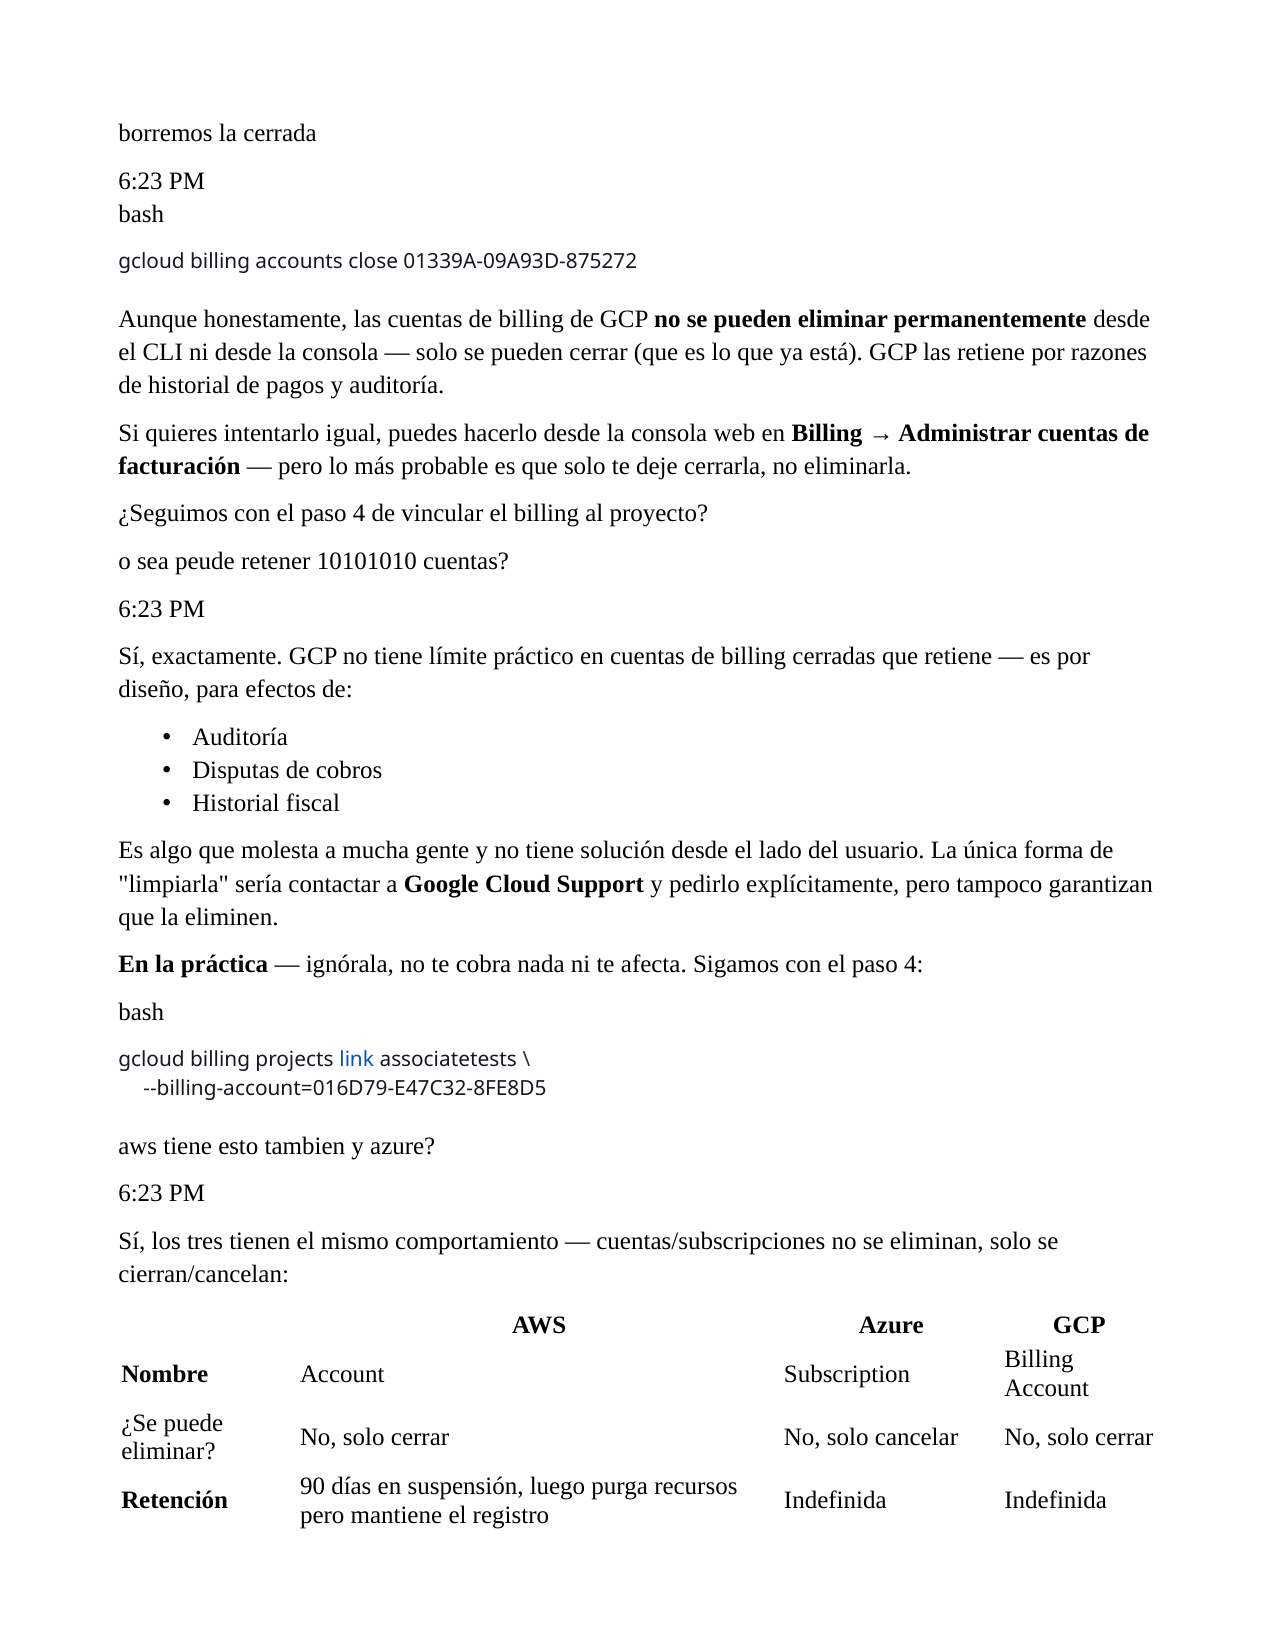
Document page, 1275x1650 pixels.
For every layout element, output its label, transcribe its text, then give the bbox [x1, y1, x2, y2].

table_header [118, 1307, 297, 1341]
text Si quieres intentarlo igual, puedes hacerlo desde la consola web en Billing → Administrar cuentas de facturación — pero lo más probable es que solo te deje cerrarla, no eliminarla. [118, 418, 1157, 480]
table_cell Nombre [118, 1341, 297, 1405]
text Sí, exactamente. GCP no tiene límite práctico en cuentas de billing cerradas que retiene — es por diseño, para efectos de: [118, 641, 1157, 703]
text bash [118, 997, 1157, 1026]
list Auditoría [162, 722, 1157, 751]
text Aunque honestamente, las cuentas de billing de GCP no se pueden eliminar permanentemente desde el CLI ni desde la consola — solo se pueden cerrar (que es lo que ya está). GCP las retiene por razones de historial de pagos y auditoría. [118, 304, 1157, 399]
text borremos la cerrada [118, 118, 1157, 147]
table_header Azure [781, 1307, 1001, 1341]
table_cell No, solo cancelar [781, 1405, 1001, 1468]
text gcloud billing accounts close 01339A-09A93D-875272 [118, 246, 1157, 275]
table_cell No, solo cerrar [1001, 1405, 1157, 1468]
text aws tiene esto tambien y azure? [118, 1131, 1157, 1160]
table_cell Account [297, 1341, 781, 1405]
table_cell 90 días en suspensión, luego purga recursos pero mantiene el registro [297, 1468, 781, 1531]
table_cell Indefinida [781, 1468, 1001, 1531]
text o sea peude retener 10101010 cuentas? [118, 546, 1157, 575]
text Es algo que molesta a mucha gente y no tiene solución desde el lado del usuario. La única forma de "limpiarla" sería contactar a Google Cloud Support y pedirlo explícitamente, pero tampoco garantizan que la eliminen. [118, 836, 1157, 930]
text ¿Seguimos con el paso 4 de vincular el billing al proyecto? [118, 498, 1157, 527]
text gcloud billing projects link associatetests \ [118, 1044, 1157, 1073]
text En la práctica — ignórala, no te cobra nada ni te afecta. Sigamos con el paso 4: [118, 949, 1157, 978]
table_cell Subscription [781, 1341, 1001, 1405]
text bash [118, 199, 1157, 227]
text 6:23 PM [118, 166, 1157, 194]
list Historial fiscal [162, 788, 1157, 817]
list Disputas de cobros [162, 755, 1157, 784]
text Sí, los tres tienen el mismo comportamiento — cuentas/subscripciones no se eliminan, solo se cierran/cancelan: [118, 1226, 1157, 1288]
table_cell Indefinida [1001, 1468, 1157, 1531]
table_cell Retención [118, 1468, 297, 1531]
table_cell ¿Se puede eliminar? [118, 1405, 297, 1468]
table_cell Billing Account [1001, 1341, 1157, 1405]
table_header GCP [1001, 1307, 1157, 1341]
table_cell No, solo cerrar [297, 1405, 781, 1468]
text 6:23 PM [118, 594, 1157, 622]
text 6:23 PM [118, 1178, 1157, 1207]
table_header AWS [297, 1307, 781, 1341]
text --billing-account=016D79-E47C32-8FE8D5 [118, 1073, 1157, 1101]
